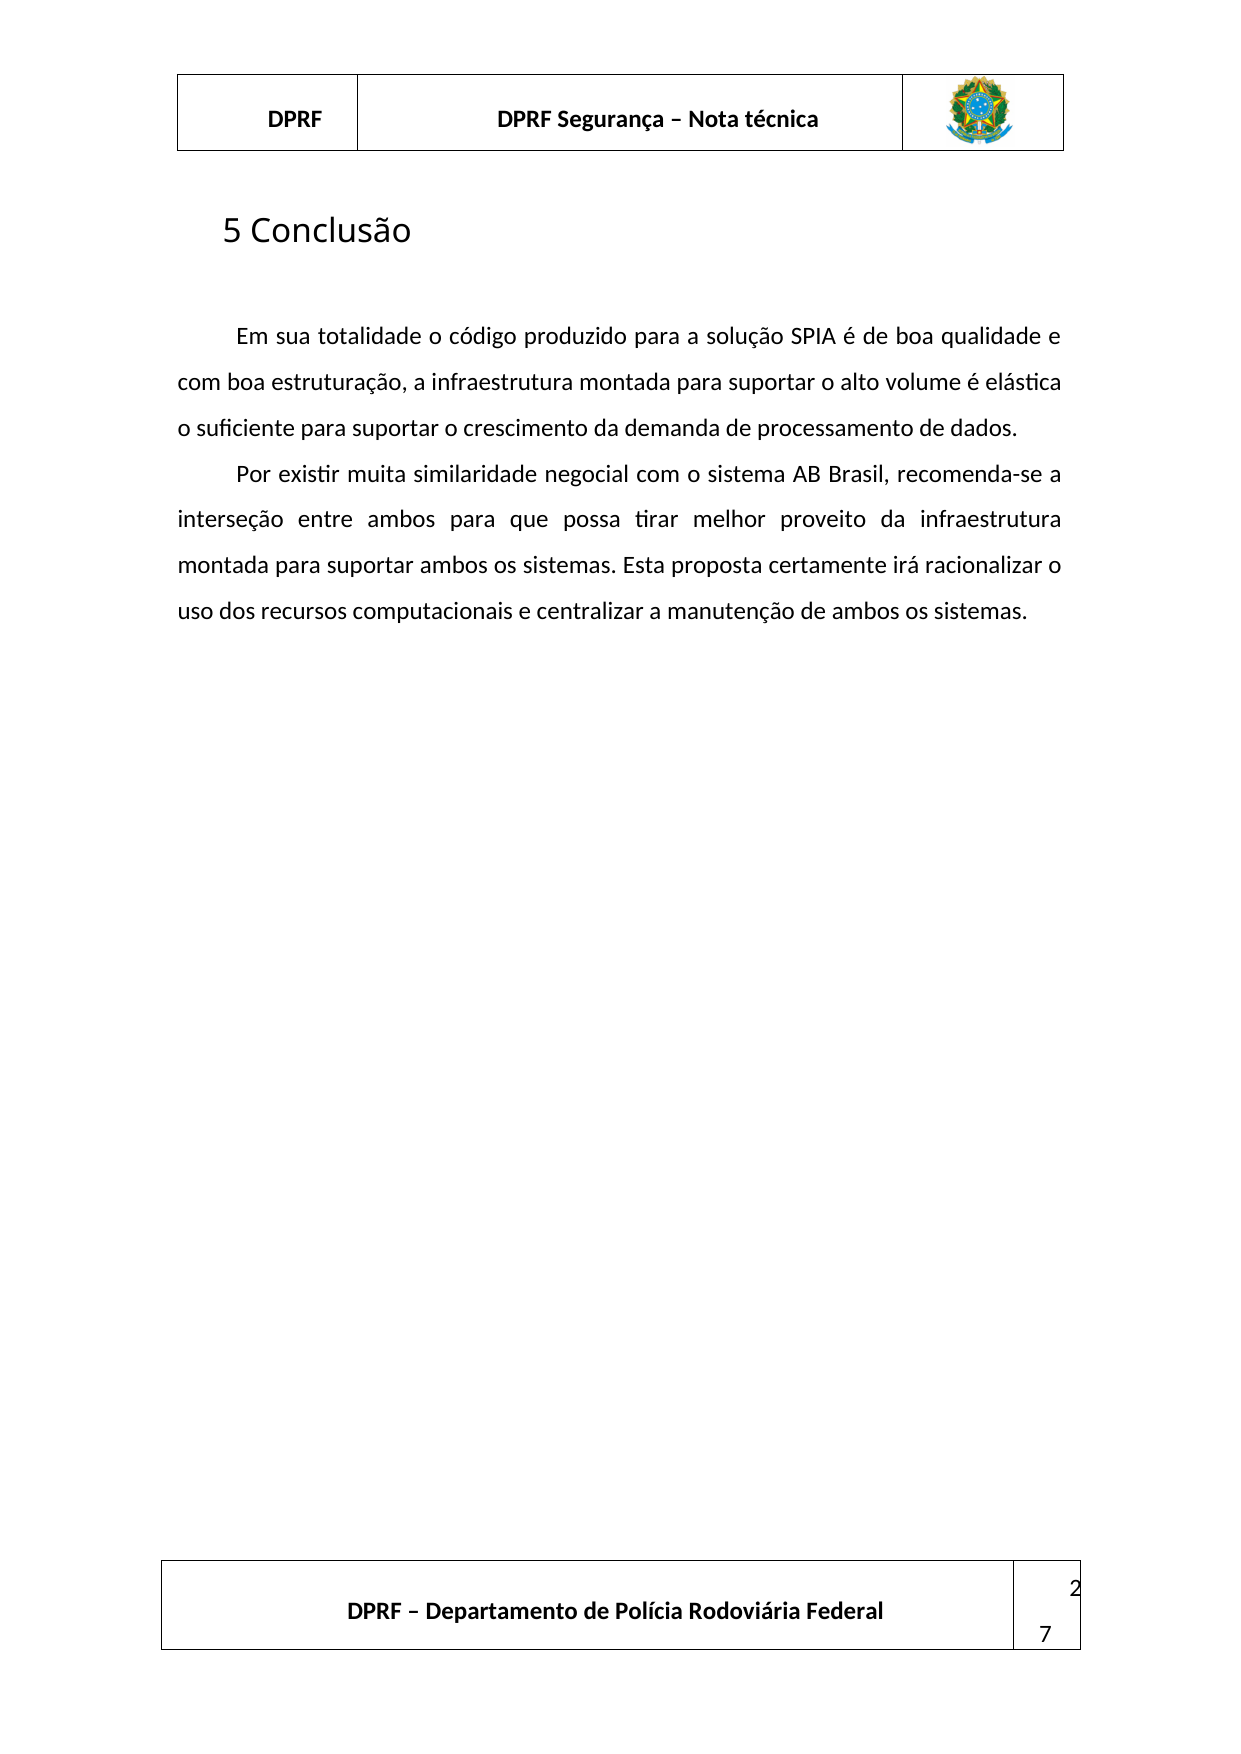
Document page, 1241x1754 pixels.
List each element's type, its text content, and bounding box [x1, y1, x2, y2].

subtitle 5 Conclusão [412, 207, 1063, 252]
text Por existir muita similaridade negocial com o sistema AB Brasil, recomenda-se a interseção entre ambos para que possa tirar melhor proveito da infraestrutura montada para suportar ambos os sistemas. Esta proposta certamente irá racionalizar o uso dos recursos computacionais e centralizar a manutenção de ambos os sistemas. [177, 458, 1063, 504]
subtitle 5 Conclusão [177, 207, 222, 252]
text Em sua totalidade o código produzido para a solução SPIA é de boa qualidade e com boa estruturação, a infraestrutura montada para suportar o alto volume é elástica o suficiente para suportar o crescimento da demanda de processamento de dados. [177, 397, 1063, 442]
text Em sua totalidade o código produzido para a solução SPIA é de boa qualidade e com boa estruturação, a infraestrutura montada para suportar o alto volume é elástica o suficiente para suportar o crescimento da demanda de processamento de dados. [177, 321, 1063, 366]
picture [944, 75, 1020, 149]
text Por existir muita similaridade negocial com o sistema AB Brasil, recomenda-se a interseção entre ambos para que possa tirar melhor proveito da infraestrutura montada para suportar ambos os sistemas. Esta proposta certamente irá racionalizar o uso dos recursos computacionais e centralizar a manutenção de ambos os sistemas. [177, 580, 1063, 625]
text Por existir muita similaridade negocial com o sistema AB Brasil, recomenda-se a interseção entre ambos para que possa tirar melhor proveito da infraestrutura montada para suportar ambos os sistemas. Esta proposta certamente irá racionalizar o uso dos recursos computacionais e centralizar a manutenção de ambos os sistemas. [177, 534, 1063, 549]
